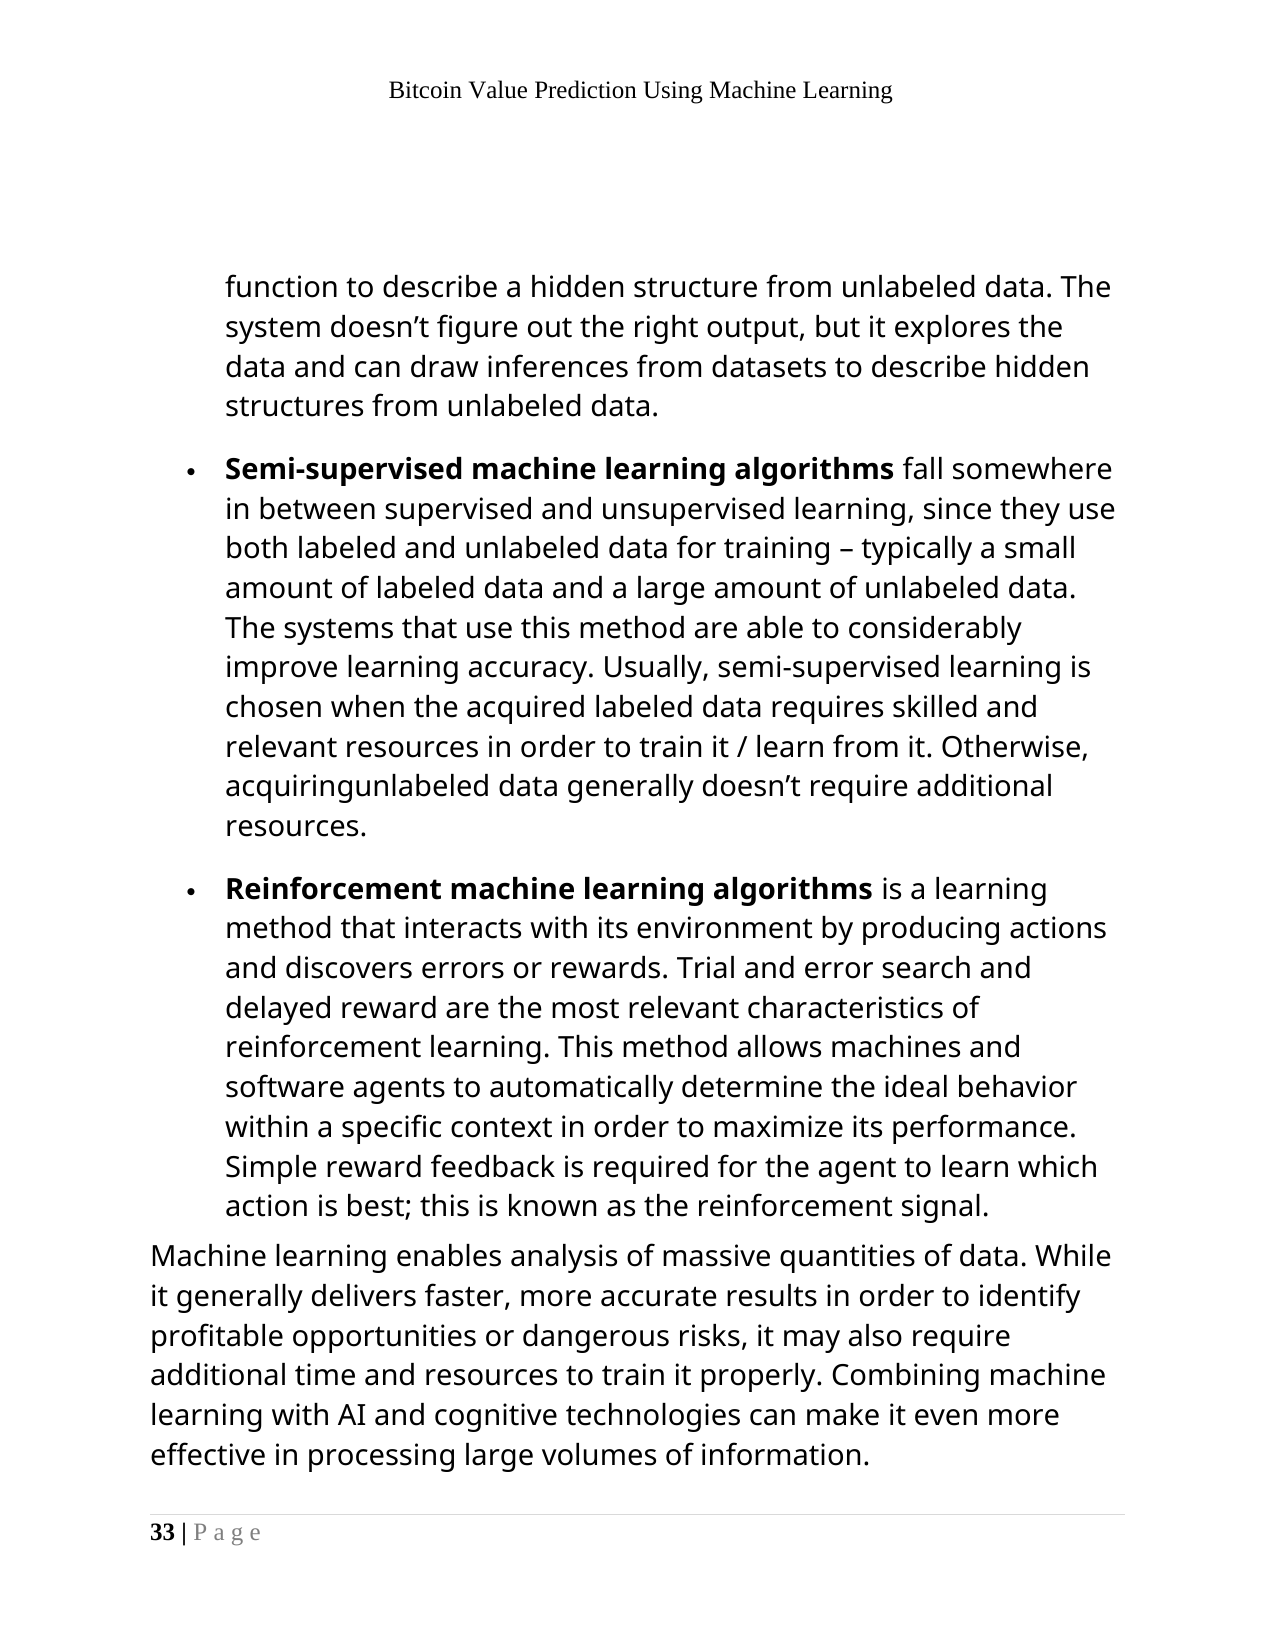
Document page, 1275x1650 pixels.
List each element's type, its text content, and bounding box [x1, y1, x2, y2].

list Reinforcement machine learning algorithms is a learning method that interacts with its environment by producing actions and discovers errors or rewards. Trial and error search and delayed reward are the most relevant characteristics of reinforcement learning. This method allows machines and software agents to automatically determine the ideal behavior within a specific context in order to maximize its performance. Simple reward feedback is required for the agent to learn which action is best; this is known as the reinforcement signal. [187, 868, 1125, 1225]
text Machine learning enables analysis of massive quantities of data. While it generally delivers faster, more accurate results in order to identify profitable opportunities or dangerous risks, it may also require additional time and resources to train it properly. Combining machine learning with AI and cognitive technologies can make it even more effective in processing large volumes of information. [150, 1236, 1125, 1474]
list Semi-supervised machine learning algorithms fall somewhere in between supervised and unsupervised learning, since they use both labeled and unlabeled data for training – typically a small amount of labeled data and a large amount of unlabeled data. The systems that use this method are able to considerably improve learning accuracy. Usually, semi-supervised learning is chosen when the acquired labeled data requires skilled and relevant resources in order to train it / learn from it. Otherwise, acquiringunlabeled data generally doesn’t require additional resources. [187, 448, 1125, 845]
list function to describe a hidden structure from unlabeled data. The system doesn’t figure out the right output, but it explores the data and can draw inferences from datasets to describe hidden structures from unlabeled data. [187, 267, 1125, 425]
